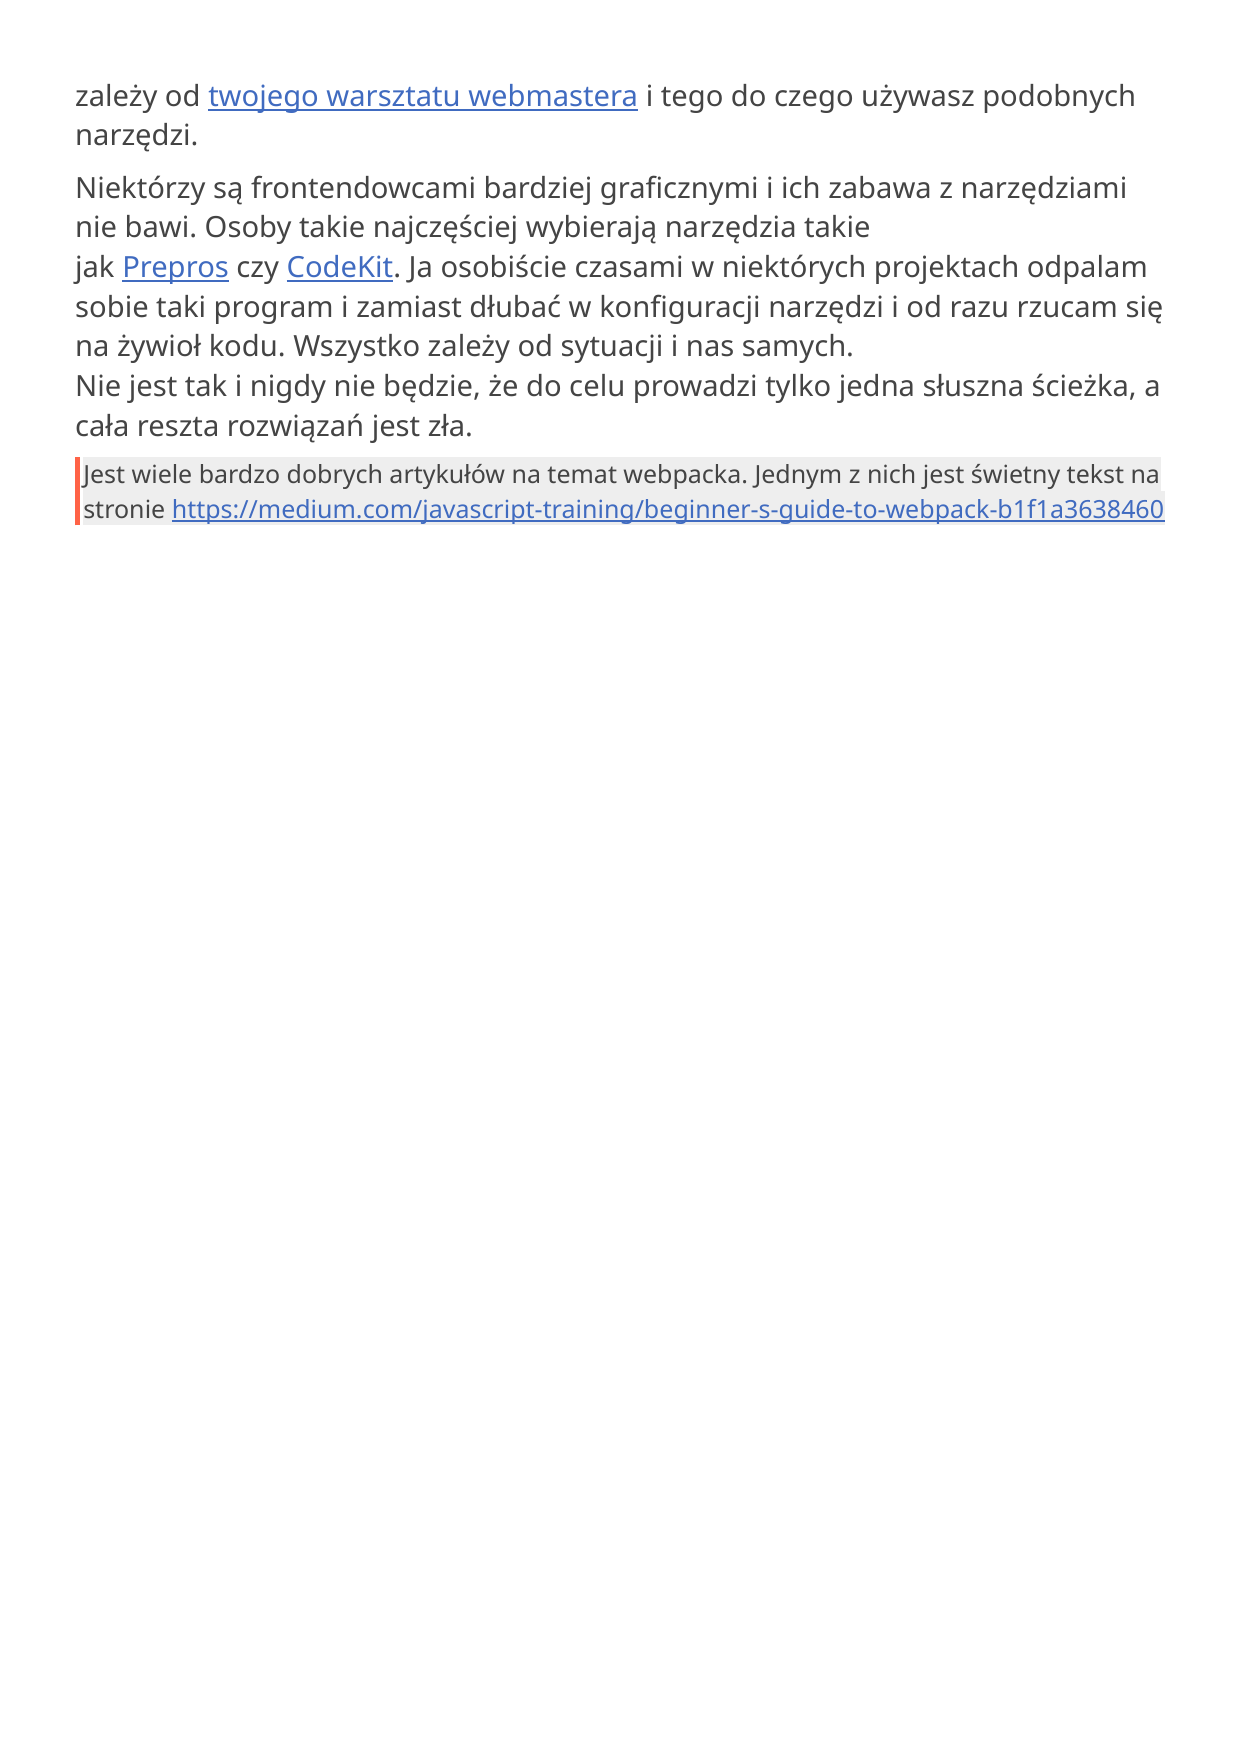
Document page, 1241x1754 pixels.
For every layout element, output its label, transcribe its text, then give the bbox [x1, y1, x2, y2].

text Niektórzy są frontendowcami bardziej graficznymi i ich zabawa z narzędziami nie bawi. Osoby takie najczęściej wybierają narzędzia takie jak Prepros czy CodeKit. Ja osobiście czasami w niektórych projektach odpalam sobie taki program i zamiast dłubać w konfiguracji narzędzi i od razu rzucam się na żywioł kodu. Wszystko zależy od sytuacji i nas samych. Nie jest tak i nigdy nie będzie, że do celu prowadzi tylko jedna słuszna ścieżka, a cała reszta rozwiązań jest zła. [75, 167, 1165, 445]
text zależy od twojego warsztatu webmastera i tego do czego używasz podobnych narzędzi. [75, 75, 1165, 154]
text Jest wiele bardzo dobrych artykułów na temat webpacka. Jednym z nich jest świetny tekst na stronie https://medium.com/javascript-training/beginner-s-guide-to-webpack-b1f1a3638460 [80, 457, 1165, 525]
